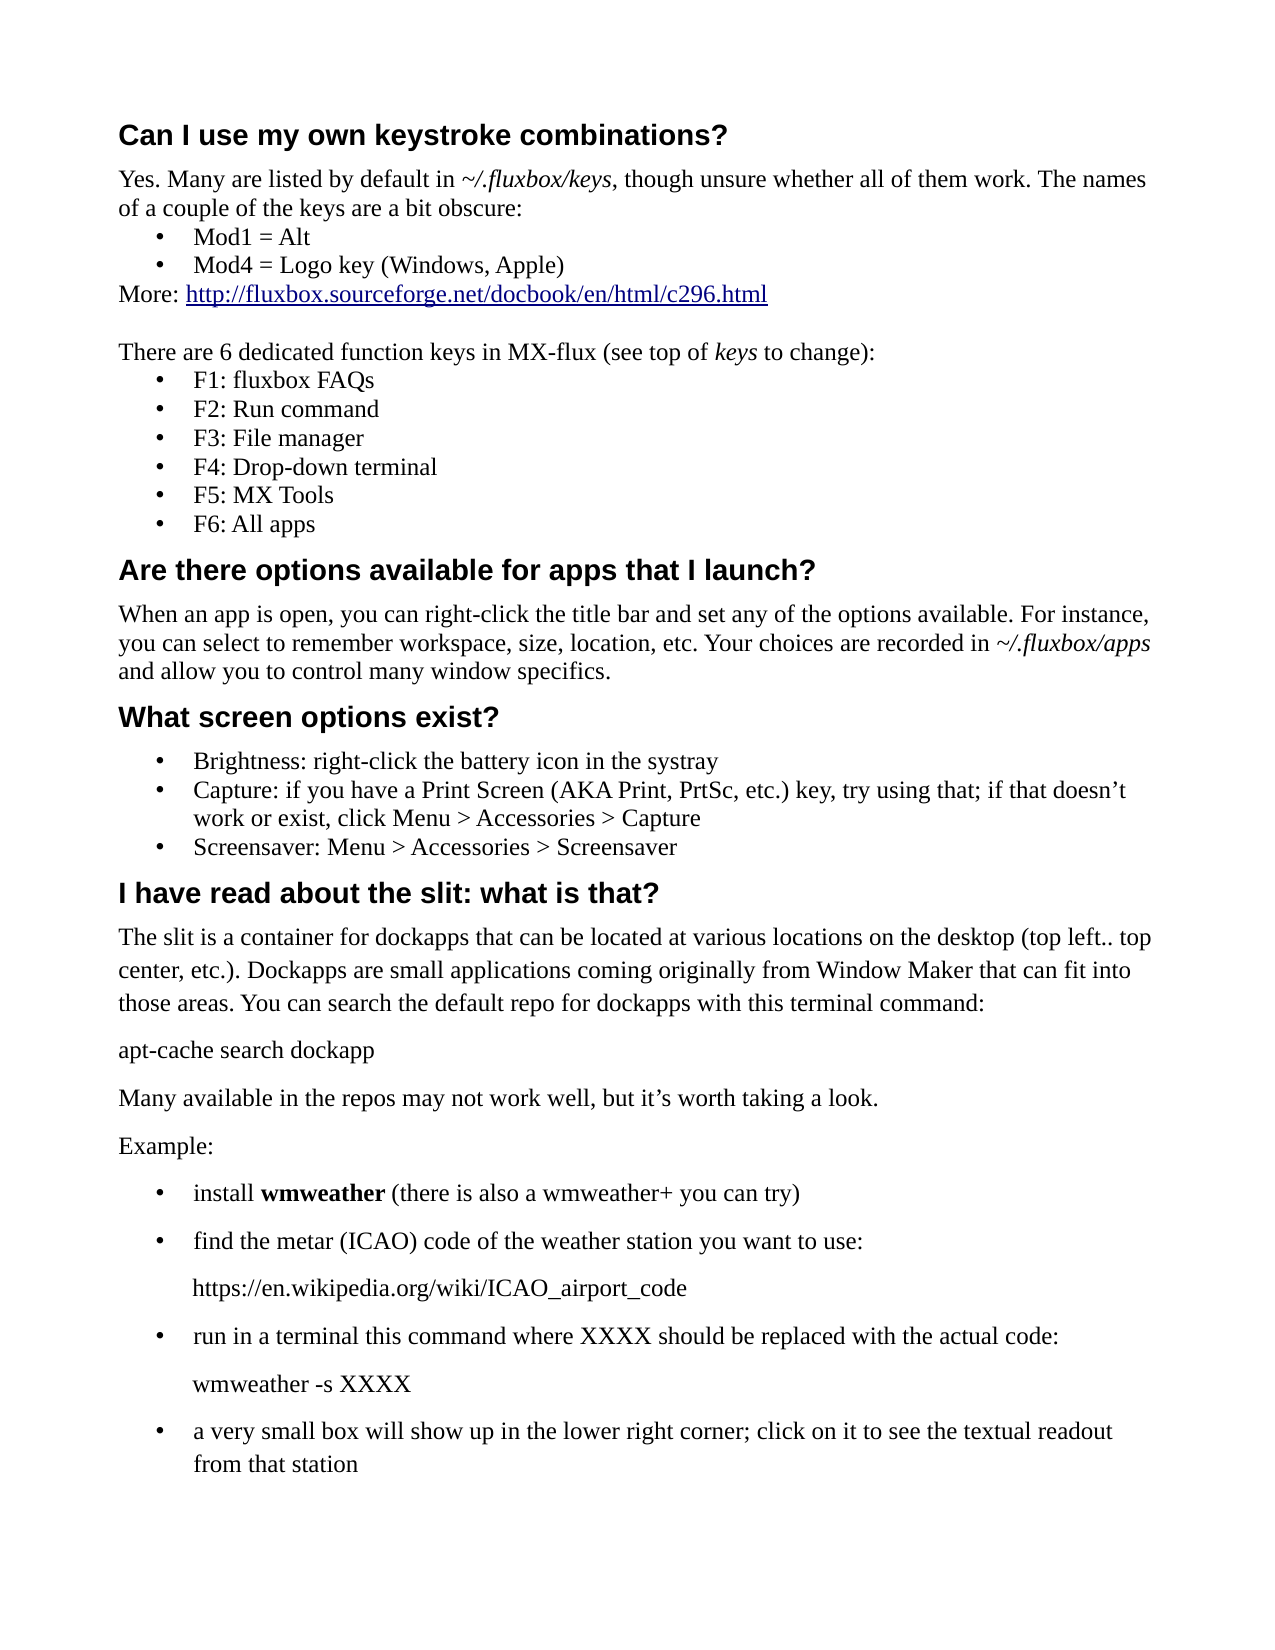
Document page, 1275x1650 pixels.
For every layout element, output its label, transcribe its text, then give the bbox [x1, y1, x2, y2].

text Many available in the repos may not work well, but it’s worth taking a look. [118, 1083, 1157, 1112]
list Capture: if you have a Print Screen (AKA Print, PrtSc, etc.) key, try using that; if that doesn’t work or exist, click Menu > Accessories > Capture [156, 775, 1157, 832]
list F6: All apps [156, 509, 1157, 538]
text Yes. Many are listed by default in ~/.fluxbox/keys, though unsure whether all of them work. The names of a couple of the keys are a bit obscure: [118, 164, 1157, 222]
subtitle What screen options exist? [118, 700, 1157, 733]
list Brightness: right-click the battery icon in the systray [156, 746, 1157, 775]
text The slit is a container for dockapps that can be located at various locations on the desktop (top left.. top center, etc.). Dockapps are small applications coming originally from Window Maker that can fit into those areas. You can search the default repo for dockapps with this terminal command: [118, 922, 1157, 1017]
text More: http://fluxbox.sourceforge.net/docbook/en/html/c296.html [118, 279, 1157, 308]
text wmweather -s XXXX [118, 1369, 1157, 1397]
list install wmweather (there is also a wmweather+ you can try) [156, 1178, 1157, 1207]
list find the metar (ICAO) code of the weather station you want to use: [156, 1226, 1157, 1255]
text Example: [118, 1131, 1157, 1159]
list a very small box will show up in the lower right corner; click on it to see the textual readout from that station [156, 1416, 1157, 1478]
list F5: MX Tools [156, 481, 1157, 509]
list F4: Drop-down terminal [156, 452, 1157, 481]
list F1: fluxbox FAQs [156, 366, 1157, 394]
list Mod1 = Alt [156, 222, 1157, 251]
list run in a terminal this command where XXXX should be replaced with the actual code: [156, 1321, 1157, 1350]
text There are 6 dedicated function keys in MX-flux (see top of keys to change): [118, 337, 1157, 366]
subtitle I have read about the slit: what is that? [118, 876, 1157, 909]
subtitle Are there options available for apps that I launch? [118, 553, 1157, 586]
list Screensaver: Menu > Accessories > Screensaver [156, 832, 1157, 861]
text When an app is open, you can right-click the title bar and set any of the options available. For instance, you can select to remember workspace, size, location, etc. Your choices are recorded in ~/.fluxbox/apps and allow you to control many window specifics. [118, 599, 1157, 685]
list Mod4 = Logo key (Windows, Apple) [156, 251, 1157, 279]
list F3: File manager [156, 423, 1157, 452]
text https://en.wikipedia.org/wiki/ICAO_airport_code [118, 1273, 1157, 1302]
list F2: Run command [156, 394, 1157, 423]
subtitle Can I use my own keystroke combinations? [118, 118, 1157, 152]
text apt-cache search dockapp [118, 1036, 1157, 1064]
